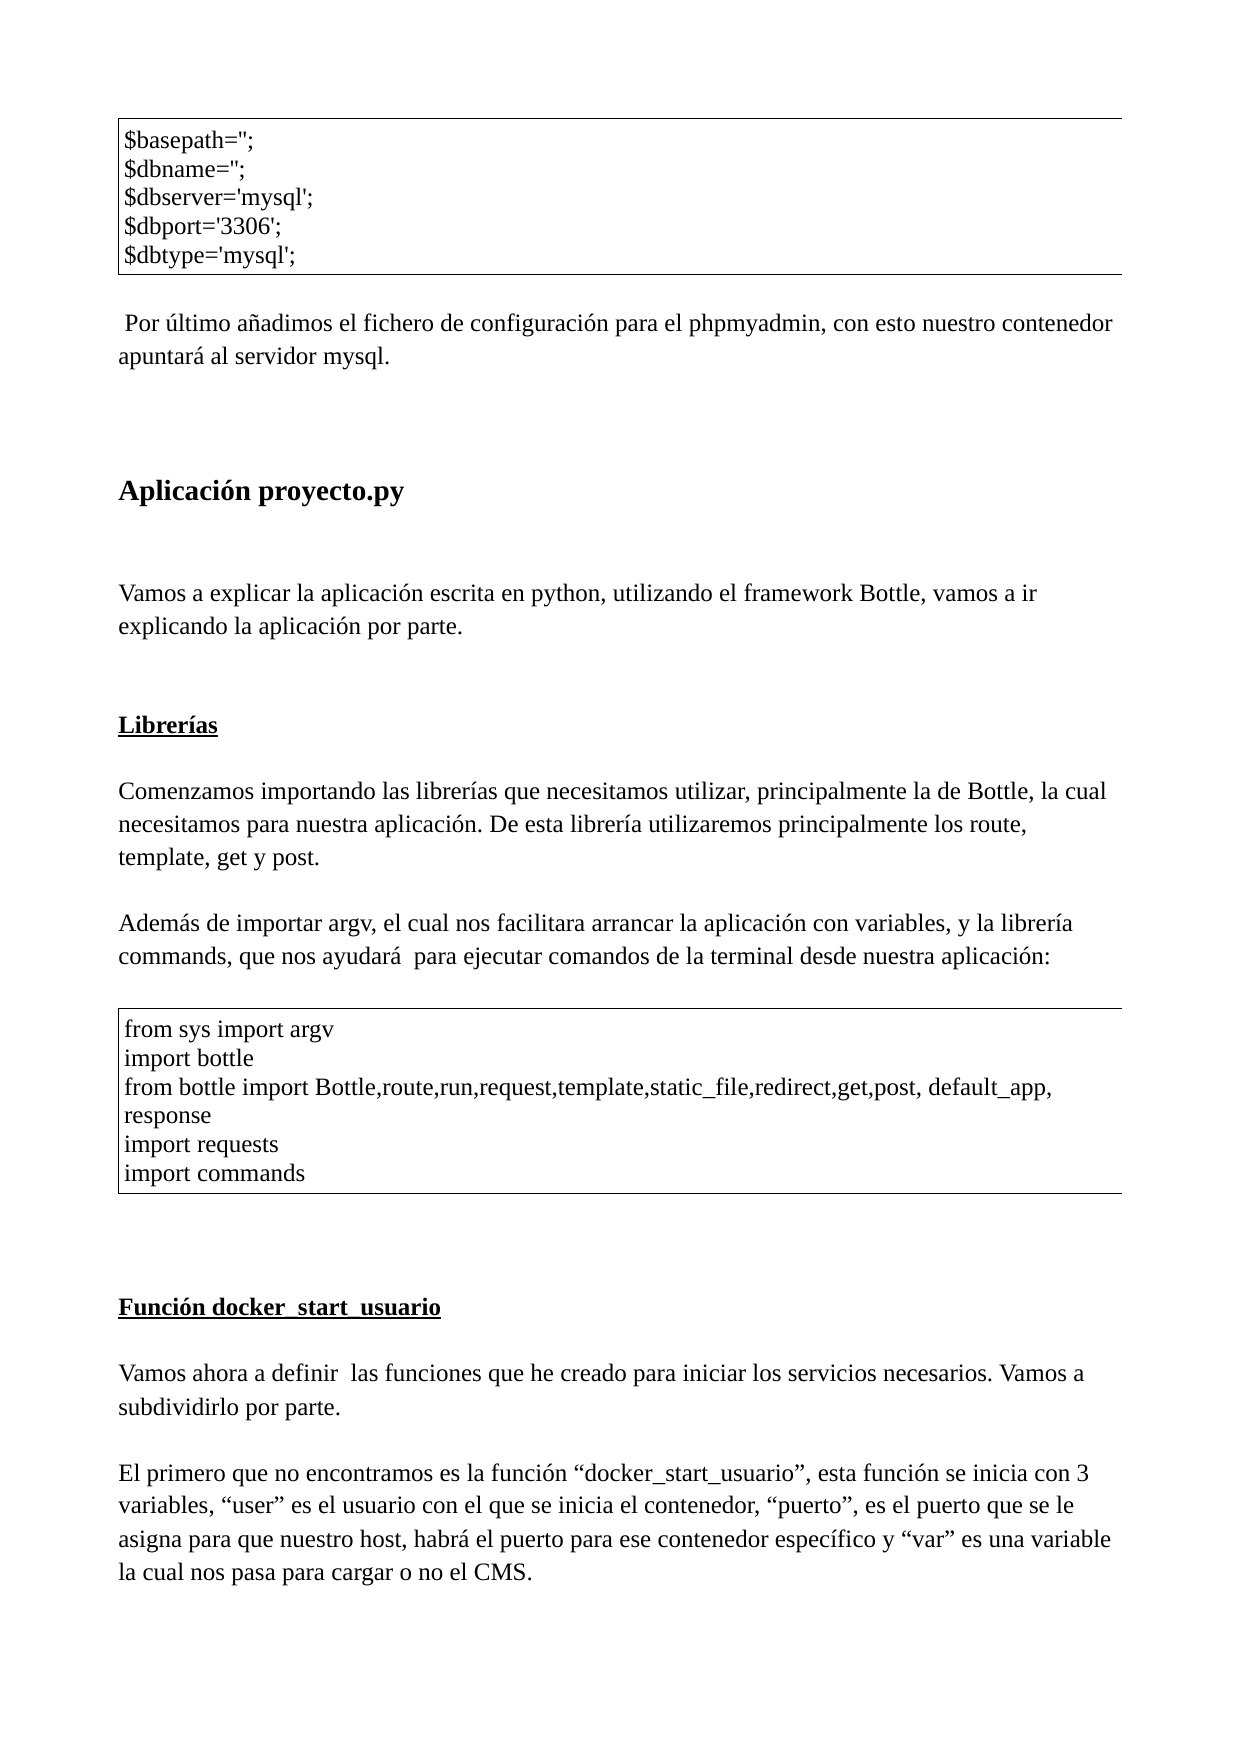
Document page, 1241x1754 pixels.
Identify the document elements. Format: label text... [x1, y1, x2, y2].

table_header $basepath=''; $dbname=''; $dbserver='mysql'; $dbport='3306'; $dbtype='mysql'; [119, 119, 1122, 274]
text Aplicación proyecto.py [118, 473, 1122, 507]
text Función docker_start_usuario [118, 1292, 1122, 1321]
text El primero que no encontramos es la función “docker_start_usuario”, esta función se inicia con 3 variables, “user” es el usuario con el que se inicia el contenedor, “puerto”, es el puerto que se le asigna para que nuestro host, habrá el puerto para ese contenedor específico y “var” es una variable la cual nos pasa para cargar o no el CMS. [118, 1458, 1122, 1585]
table_header from sys import argv import bottle from bottle import Bottle,route,run,request,template,static_file,redirect,get,post, default_app, response import requests import commands [119, 1009, 1122, 1192]
text Por último añadimos el fichero de configuración para el phpmyadmin, con esto nuestro contenedor apuntará al servidor mysql. [118, 308, 1122, 370]
text Además de importar argv, el cual nos facilitara arrancar la aplicación con variables, y la librería commands, que nos ayudará para ejecutar comandos de la terminal desde nuestra aplicación: [118, 908, 1122, 970]
text Vamos a explicar la aplicación escrita en python, utilizando el framework Bottle, vamos a ir explicando la aplicación por parte. [118, 578, 1122, 640]
text Comenzamos importando las librerías que necesitamos utilizar, principalmente la de Bottle, la cual necesitamos para nuestra aplicación. De esta librería utilizaremos principalmente los route, template, get y post. [118, 776, 1122, 871]
text Vamos ahora a definir las funciones que he creado para iniciar los servicios necesarios. Vamos a subdividirlo por parte. [118, 1358, 1122, 1420]
text Librerías [118, 710, 1122, 739]
